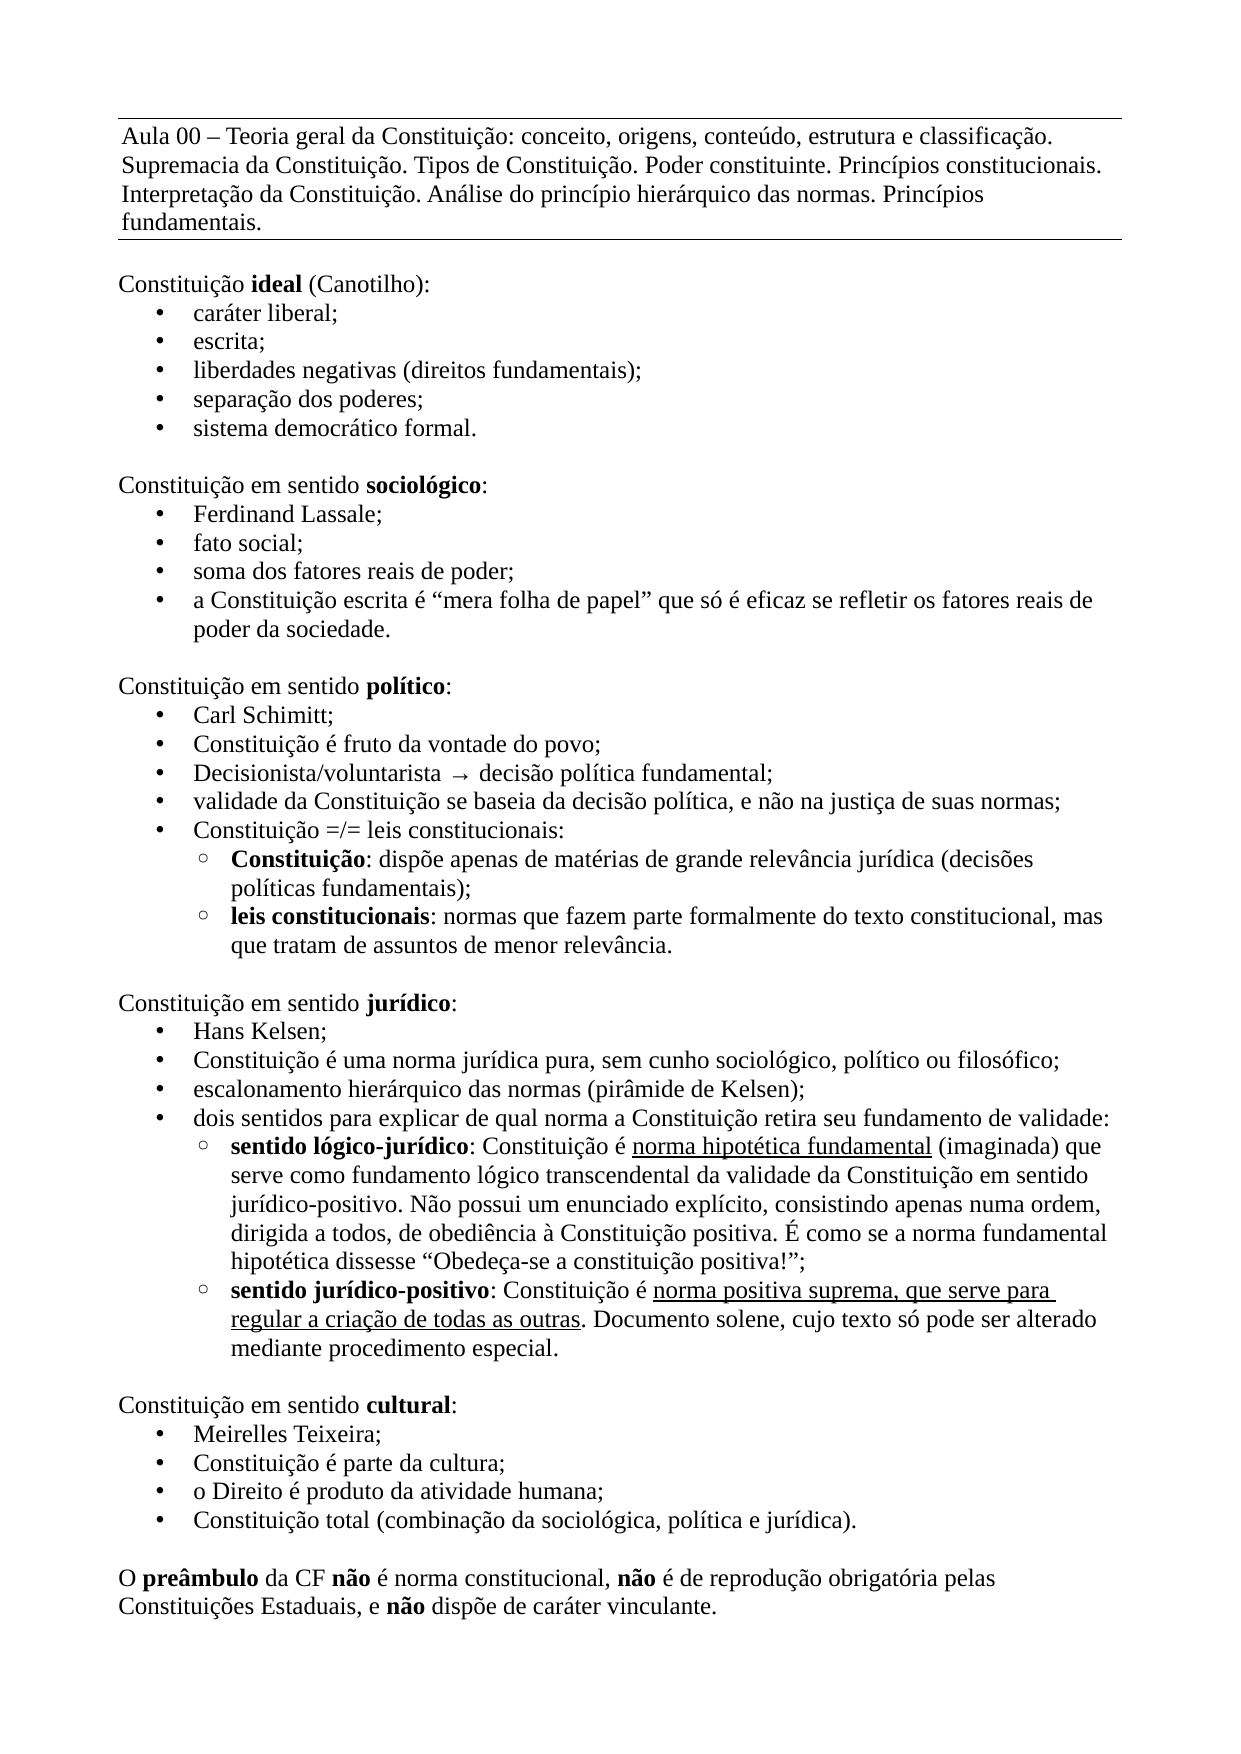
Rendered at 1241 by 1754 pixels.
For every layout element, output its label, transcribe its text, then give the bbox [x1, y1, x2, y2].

list caráter liberal; [156, 298, 1122, 326]
text Constituição em sentido político: [118, 671, 1122, 700]
list separação dos poderes; [156, 384, 1122, 413]
list Ferdinand Lassale; [156, 499, 1122, 528]
list Constituição é parte da cultura; [156, 1448, 1122, 1476]
list sistema democrático formal. [156, 413, 1122, 441]
list sentido jurídico-positivo: Constituição é norma positiva suprema, que serve para regular a criação de todas as outras. Documento solene, cujo texto só pode ser alterado mediante procedimento especial. [193, 1275, 1122, 1361]
list Decisionista/voluntarista → decisão política fundamental; [156, 758, 1122, 786]
list Constituição: dispõe apenas de matérias de grande relevância jurídica (decisões políticas fundamentais); [193, 844, 1122, 901]
text O preâmbulo da CF não é norma constitucional, não é de reprodução obrigatória pelas Constituições Estaduais, e não dispõe de caráter vinculante. [118, 1563, 1122, 1620]
list Constituição é uma norma jurídica pura, sem cunho sociológico, político ou filosófico; [156, 1045, 1122, 1074]
list a Constituição escrita é “mera folha de papel” que só é eficaz se refletir os fatores reais de poder da sociedade. [156, 585, 1122, 643]
list Carl Schimitt; [156, 700, 1122, 729]
list leis constitucionais: normas que fazem parte formalmente do texto constitucional, mas que tratam de assuntos de menor relevância. [193, 901, 1122, 959]
list escrita; [156, 326, 1122, 355]
text Constituição em sentido jurídico: [118, 988, 1122, 1016]
list dois sentidos para explicar de qual norma a Constituição retira seu fundamento de validade: [156, 1103, 1122, 1131]
list Constituição é fruto da vontade do povo; [156, 729, 1122, 758]
list fato social; [156, 528, 1122, 556]
list Hans Kelsen; [156, 1016, 1122, 1045]
text Constituição em sentido sociológico: [118, 470, 1122, 499]
list Constituição total (combinação da sociológica, política e jurídica). [156, 1505, 1122, 1534]
list Meirelles Teixeira; [156, 1419, 1122, 1448]
list sentido lógico-jurídico: Constituição é norma hipotética fundamental (imaginada) que serve como fundamento lógico transcendental da validade da Constituição em sentido jurídico-positivo. Não possui um enunciado explícito, consistindo apenas numa ordem, dirigida a todos, de obediência à Constituição positiva. É como se a norma fundamental hipotética dissesse “Obedeça-se a constituição positiva!”; [193, 1131, 1122, 1275]
list liberdades negativas (direitos fundamentais); [156, 355, 1122, 384]
list Constituição =/= leis constitucionais: [156, 815, 1122, 844]
text Constituição em sentido cultural: [118, 1390, 1122, 1419]
list soma dos fatores reais de poder; [156, 556, 1122, 585]
list validade da Constituição se baseia da decisão política, e não na justiça de suas normas; [156, 786, 1122, 815]
list escalonamento hierárquico das normas (pirâmide de Kelsen); [156, 1074, 1122, 1103]
list o Direito é produto da atividade humana; [156, 1476, 1122, 1505]
text Constituição ideal (Canotilho): [118, 269, 1122, 298]
